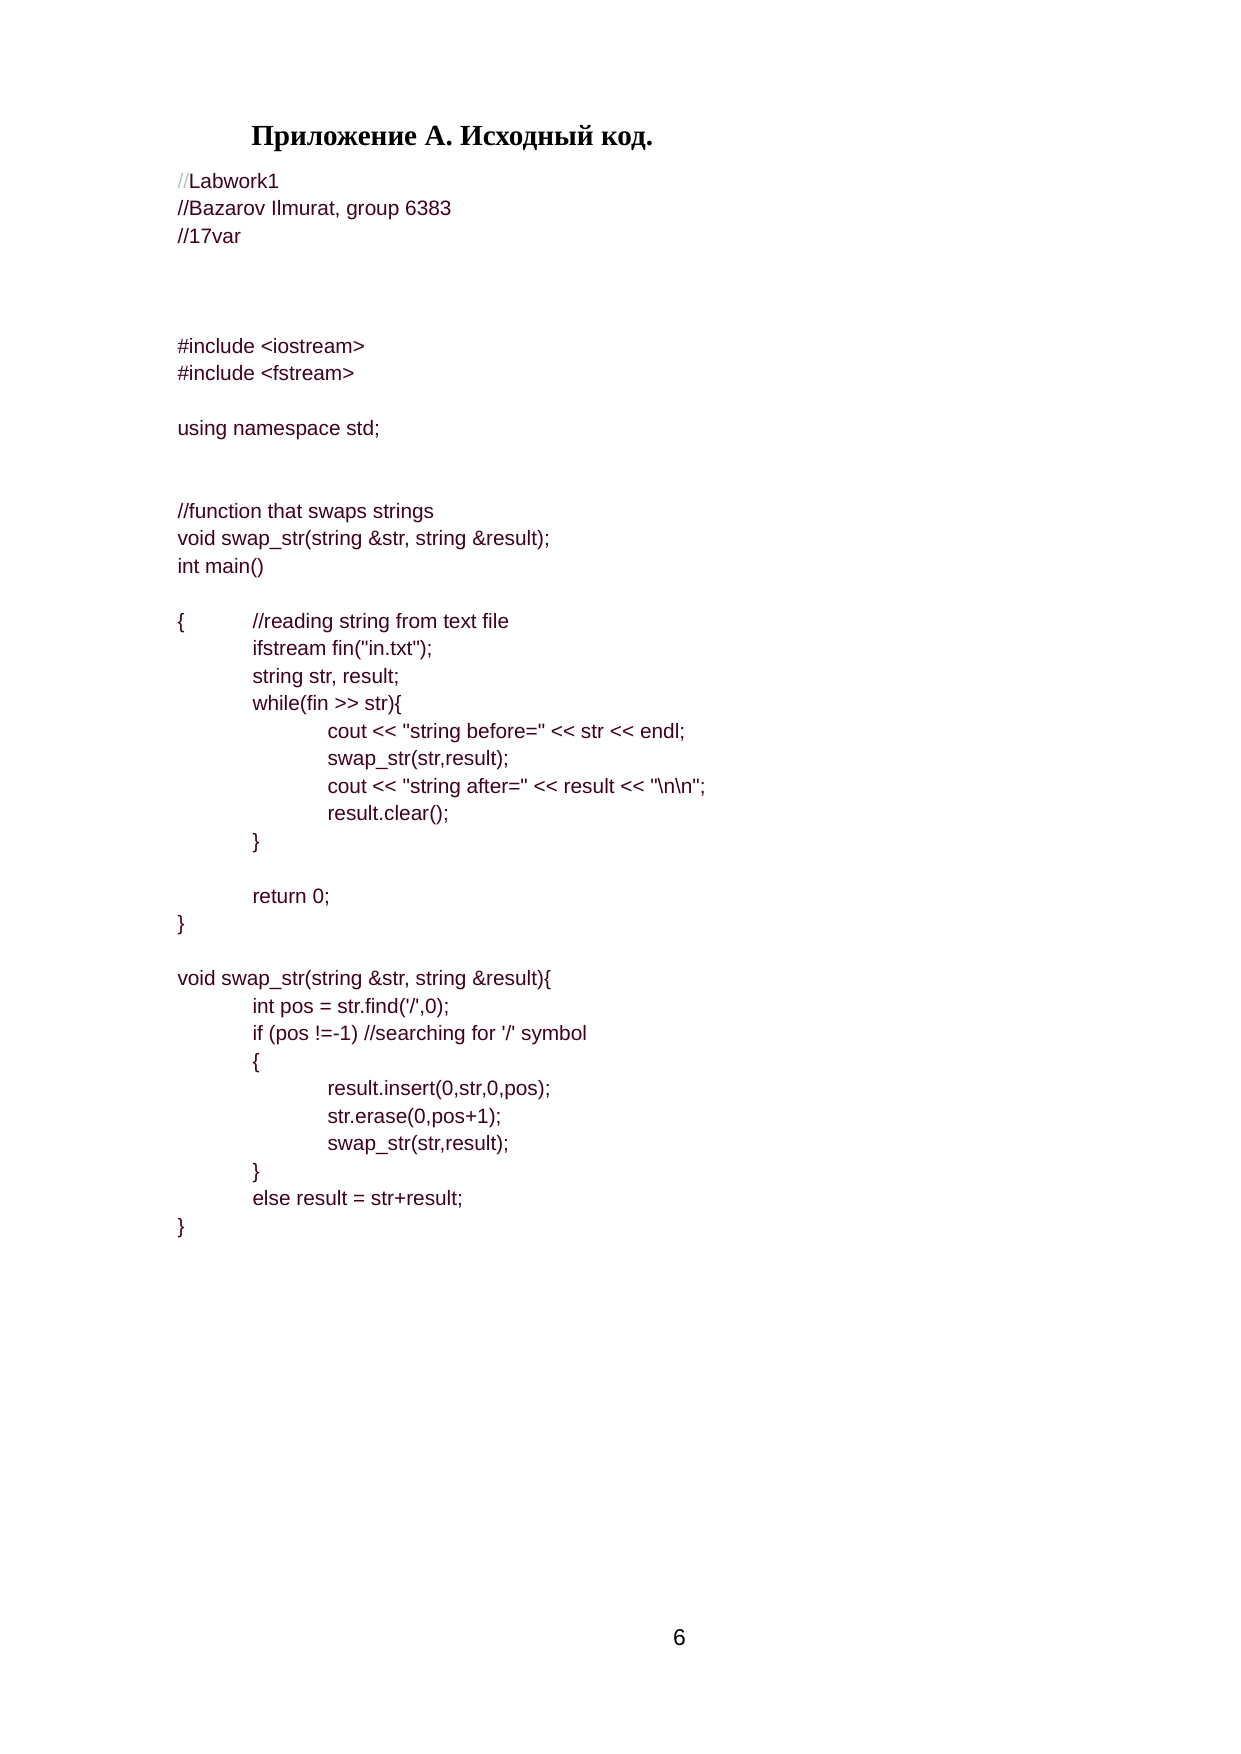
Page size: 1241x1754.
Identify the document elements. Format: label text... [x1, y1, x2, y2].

text result.clear(); [177, 801, 1181, 825]
text while(fin >> str){ [177, 691, 1181, 715]
text } [177, 1158, 1181, 1182]
text } [177, 911, 1181, 935]
text ifstream fin("in.txt"); [177, 636, 1181, 660]
text return 0; [177, 883, 1181, 907]
text Приложение А. Исходный код. [177, 118, 1181, 152]
text //function that swaps strings [177, 498, 1181, 522]
text } [177, 1213, 1181, 1237]
text using namespace std; [177, 416, 1181, 440]
text string str, result; [177, 663, 1181, 687]
text //Bazarov Ilmurat, group 6383 [177, 196, 1181, 220]
text str.erase(0,pos+1); [177, 1103, 1181, 1127]
text #include <iostream> [177, 333, 1181, 357]
text else result = str+result; [177, 1186, 1181, 1210]
text cout << "string before=" << str << endl; [177, 718, 1181, 742]
text int pos = str.find('/',0); [177, 993, 1181, 1017]
text swap_str(str,result); [177, 1131, 1181, 1155]
text { [177, 1048, 1181, 1072]
text swap_str(str,result); [177, 746, 1181, 770]
text #include <fstream> [177, 361, 1181, 385]
text //17var [177, 223, 1181, 247]
text void swap_str(string &str, string &result){ [177, 966, 1181, 990]
text int main() [177, 553, 1181, 577]
text void swap_str(string &str, string &result); [177, 526, 1181, 550]
text cout << "string after=" << result << "\n\n"; [177, 773, 1181, 797]
text if (pos !=-1) //searching for '/' symbol [177, 1021, 1181, 1045]
text } [177, 828, 1181, 852]
text { //reading string from text file [177, 608, 1181, 632]
text //Labwork1 [177, 168, 1181, 192]
text result.insert(0,str,0,pos); [177, 1076, 1181, 1100]
